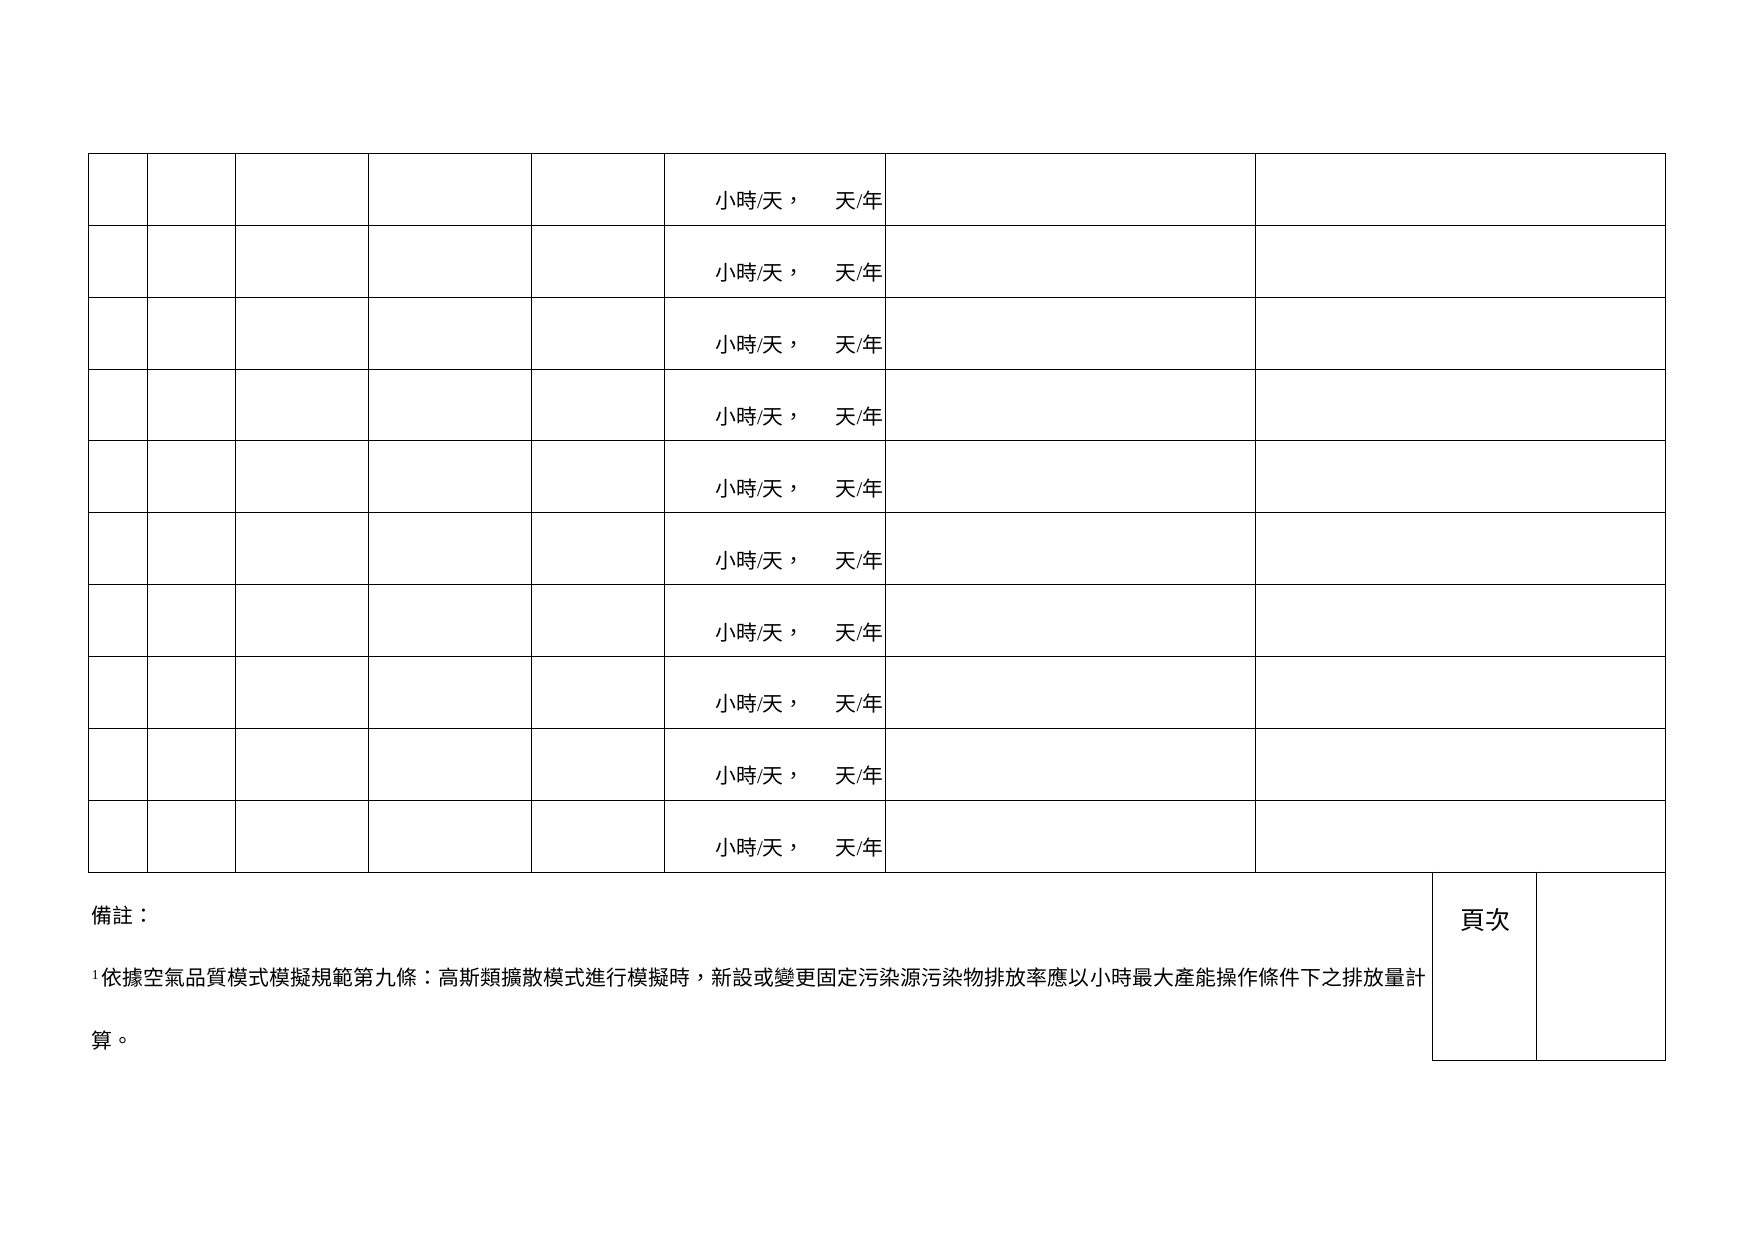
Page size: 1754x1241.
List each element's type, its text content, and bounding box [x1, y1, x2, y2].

table_cell [1256, 585, 1665, 656]
table_cell 備註： 1依據空氣品質模式模擬規範第九條：高斯類擴散模式進行模擬時，新設或變更固定污染源污染物排放率應以小時最大產能操作條件下之排放量計算。 [89, 873, 1432, 1060]
table_cell [89, 226, 147, 297]
table_cell [148, 154, 235, 225]
table_cell [148, 298, 235, 368]
table_cell [89, 657, 147, 728]
table_cell [1256, 370, 1665, 440]
table_cell [1256, 729, 1665, 800]
table_cell [1256, 513, 1665, 584]
table_cell [369, 370, 531, 440]
table_cell [532, 729, 664, 800]
table_cell [1256, 441, 1665, 512]
table_cell [89, 298, 147, 368]
table_cell [369, 513, 531, 584]
table_cell [1537, 873, 1665, 1060]
table_cell [236, 657, 368, 728]
table_cell [886, 226, 1255, 297]
table_cell [532, 370, 664, 440]
table_cell [1256, 154, 1665, 225]
table_cell [236, 513, 368, 584]
table_cell [532, 154, 664, 225]
table_cell [886, 585, 1255, 656]
table_cell [886, 154, 1255, 225]
table_cell [532, 298, 664, 368]
table_cell [369, 298, 531, 368]
table_cell 小時/天， 天/年 [665, 801, 885, 872]
table_cell 小時/天， 天/年 [665, 513, 885, 584]
table_cell [236, 298, 368, 368]
table_cell [886, 729, 1255, 800]
table_cell [89, 441, 147, 512]
table_cell [369, 729, 531, 800]
table_cell [369, 154, 531, 225]
table_cell 小時/天， 天/年 [665, 729, 885, 800]
table_cell [532, 226, 664, 297]
table_cell [1256, 657, 1665, 728]
table_cell [1256, 298, 1665, 368]
table_cell [369, 226, 531, 297]
table_cell [886, 801, 1255, 872]
table_cell [1256, 226, 1665, 297]
table_cell [89, 585, 147, 656]
table_cell 小時/天， 天/年 [665, 298, 885, 368]
table_cell 頁次 [1433, 873, 1536, 1060]
table_cell [148, 657, 235, 728]
table_cell 小時/天， 天/年 [665, 657, 885, 728]
table_cell [369, 585, 531, 656]
table_cell 小時/天， 天/年 [665, 585, 885, 656]
table_cell [236, 154, 368, 225]
table_cell [532, 441, 664, 512]
table_cell [532, 801, 664, 872]
table_cell [886, 370, 1255, 440]
table_cell [236, 226, 368, 297]
table_cell [148, 513, 235, 584]
table_cell [532, 513, 664, 584]
table_cell [886, 657, 1255, 728]
table_cell [532, 657, 664, 728]
table_cell [148, 226, 235, 297]
table_cell [89, 729, 147, 800]
table_cell [886, 441, 1255, 512]
table_cell [89, 801, 147, 872]
table_cell [886, 298, 1255, 368]
table_cell [236, 585, 368, 656]
table_cell [369, 441, 531, 512]
table_cell [886, 513, 1255, 584]
table_cell [89, 370, 147, 440]
table_cell [236, 729, 368, 800]
table_cell [1256, 801, 1665, 872]
table_cell 小時/天， 天/年 [665, 226, 885, 297]
table_cell 小時/天， 天/年 [665, 441, 885, 512]
table_cell [236, 370, 368, 440]
table_cell [89, 513, 147, 584]
table_cell [89, 154, 147, 225]
table_cell [369, 801, 531, 872]
table_cell 小時/天， 天/年 [665, 370, 885, 440]
table_cell [148, 801, 235, 872]
table_cell [236, 441, 368, 512]
table_cell [236, 801, 368, 872]
table_cell [369, 657, 531, 728]
table_cell [148, 441, 235, 512]
table_cell [148, 585, 235, 656]
table_cell [148, 370, 235, 440]
table_cell [532, 585, 664, 656]
table_cell 小時/天， 天/年 [665, 154, 885, 225]
table_cell [148, 729, 235, 800]
